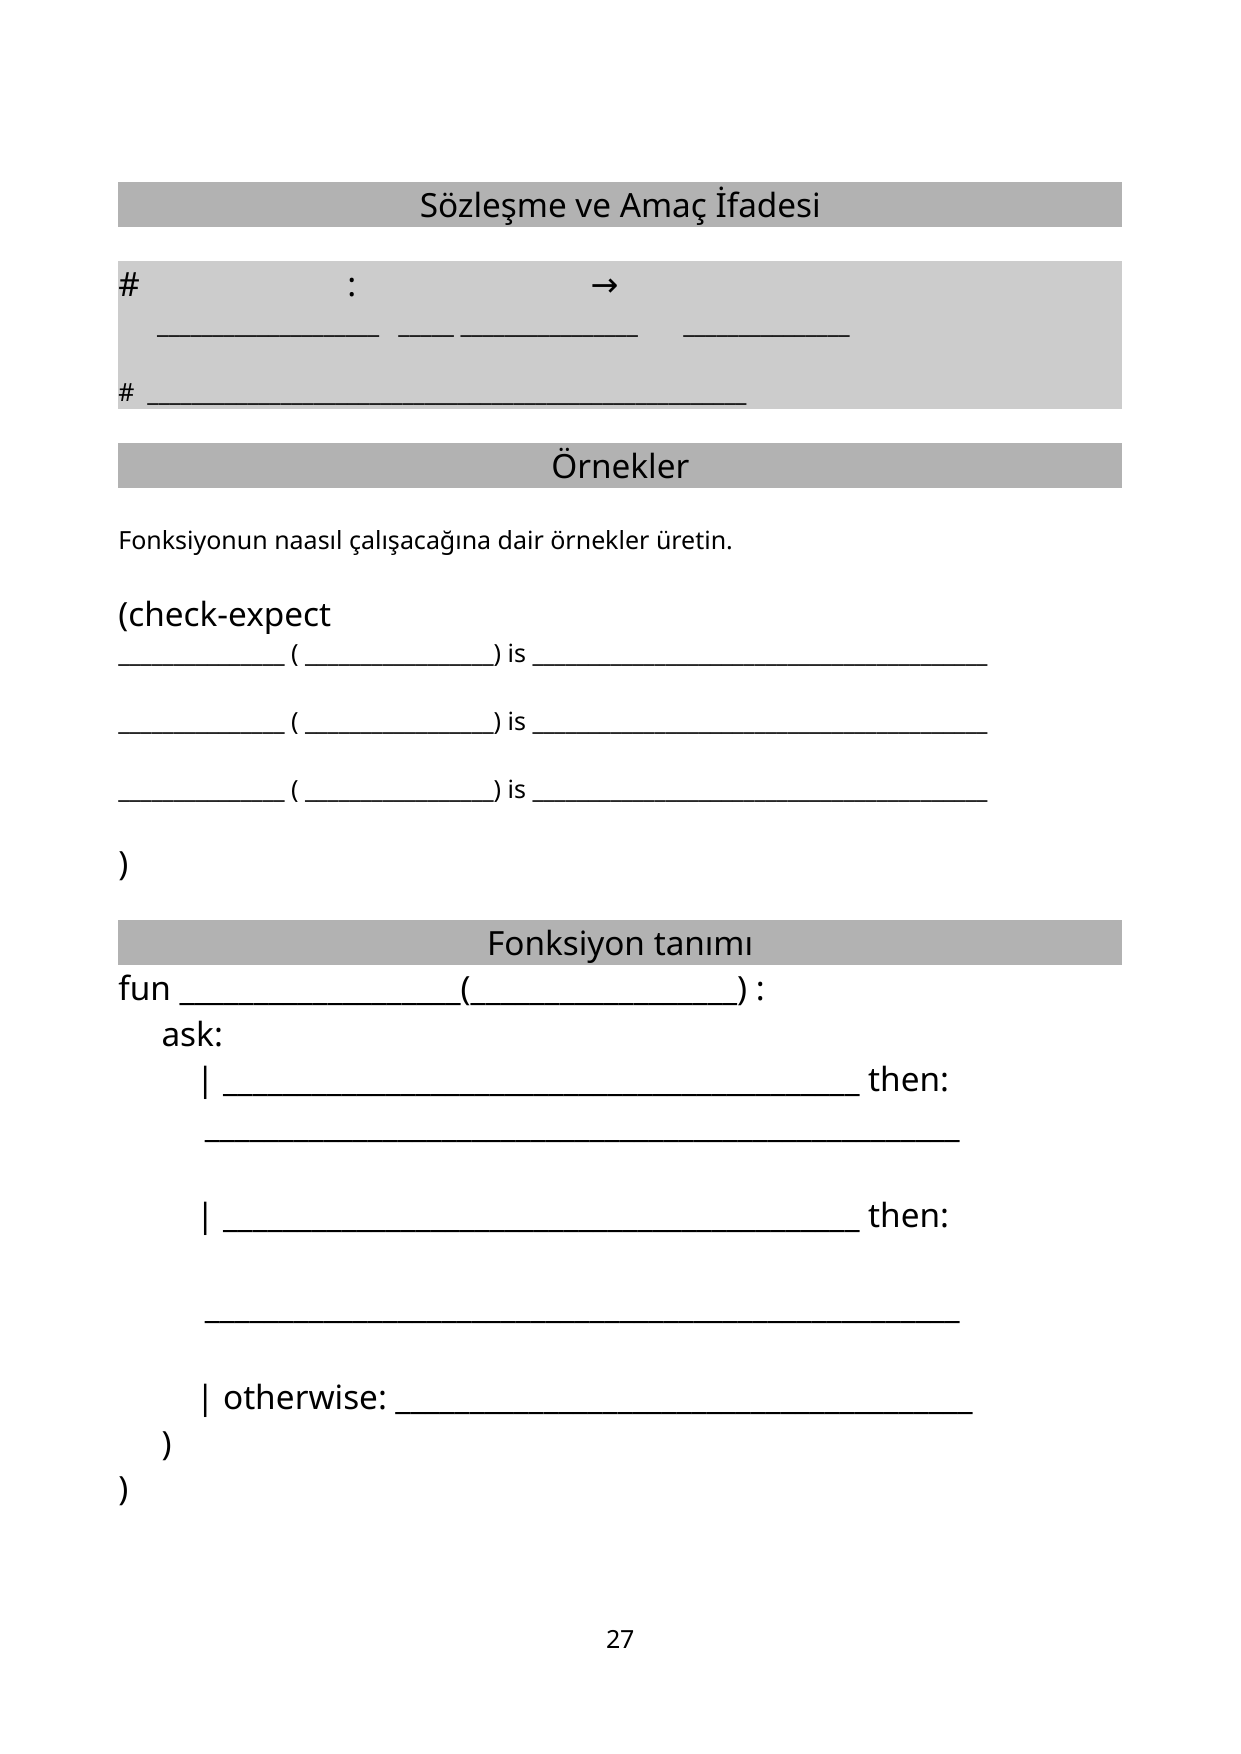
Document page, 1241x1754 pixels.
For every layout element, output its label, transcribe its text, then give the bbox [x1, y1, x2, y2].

text ask: [118, 1011, 1122, 1056]
text ___________________________________________________ [118, 1238, 1122, 1328]
text ) [118, 1465, 1122, 1510]
text ) [118, 1419, 1122, 1465]
text | ___________________________________________ then: [118, 1056, 1122, 1101]
text | otherwise: _______________________________________ [118, 1328, 1122, 1419]
text ____________________ _____ ________________ _______________ [118, 307, 1122, 341]
text Örnekler [118, 443, 1122, 488]
text _______________ ( _________________) is _________________________________________ [118, 636, 1122, 670]
text fun ___________________(__________________) : [118, 965, 1122, 1011]
text Fonksiyon tanımı [118, 920, 1122, 965]
text _______________ ( _________________) is _________________________________________ [118, 704, 1122, 738]
text # ______________________________________________________ [118, 375, 1122, 409]
text _______________ ( _________________) is _________________________________________ [118, 738, 1122, 806]
text Fonksiyonun naasıl çalışacağına dair örnekler üretin. [118, 522, 1122, 556]
text (check-expect [118, 590, 1122, 636]
text # : → [118, 261, 1122, 307]
text ___________________________________________________ [118, 1101, 1122, 1147]
text Sözleşme ve Amaç İfadesi [118, 182, 1122, 227]
text ) [118, 806, 1122, 886]
text | ___________________________________________ then: [118, 1147, 1122, 1238]
